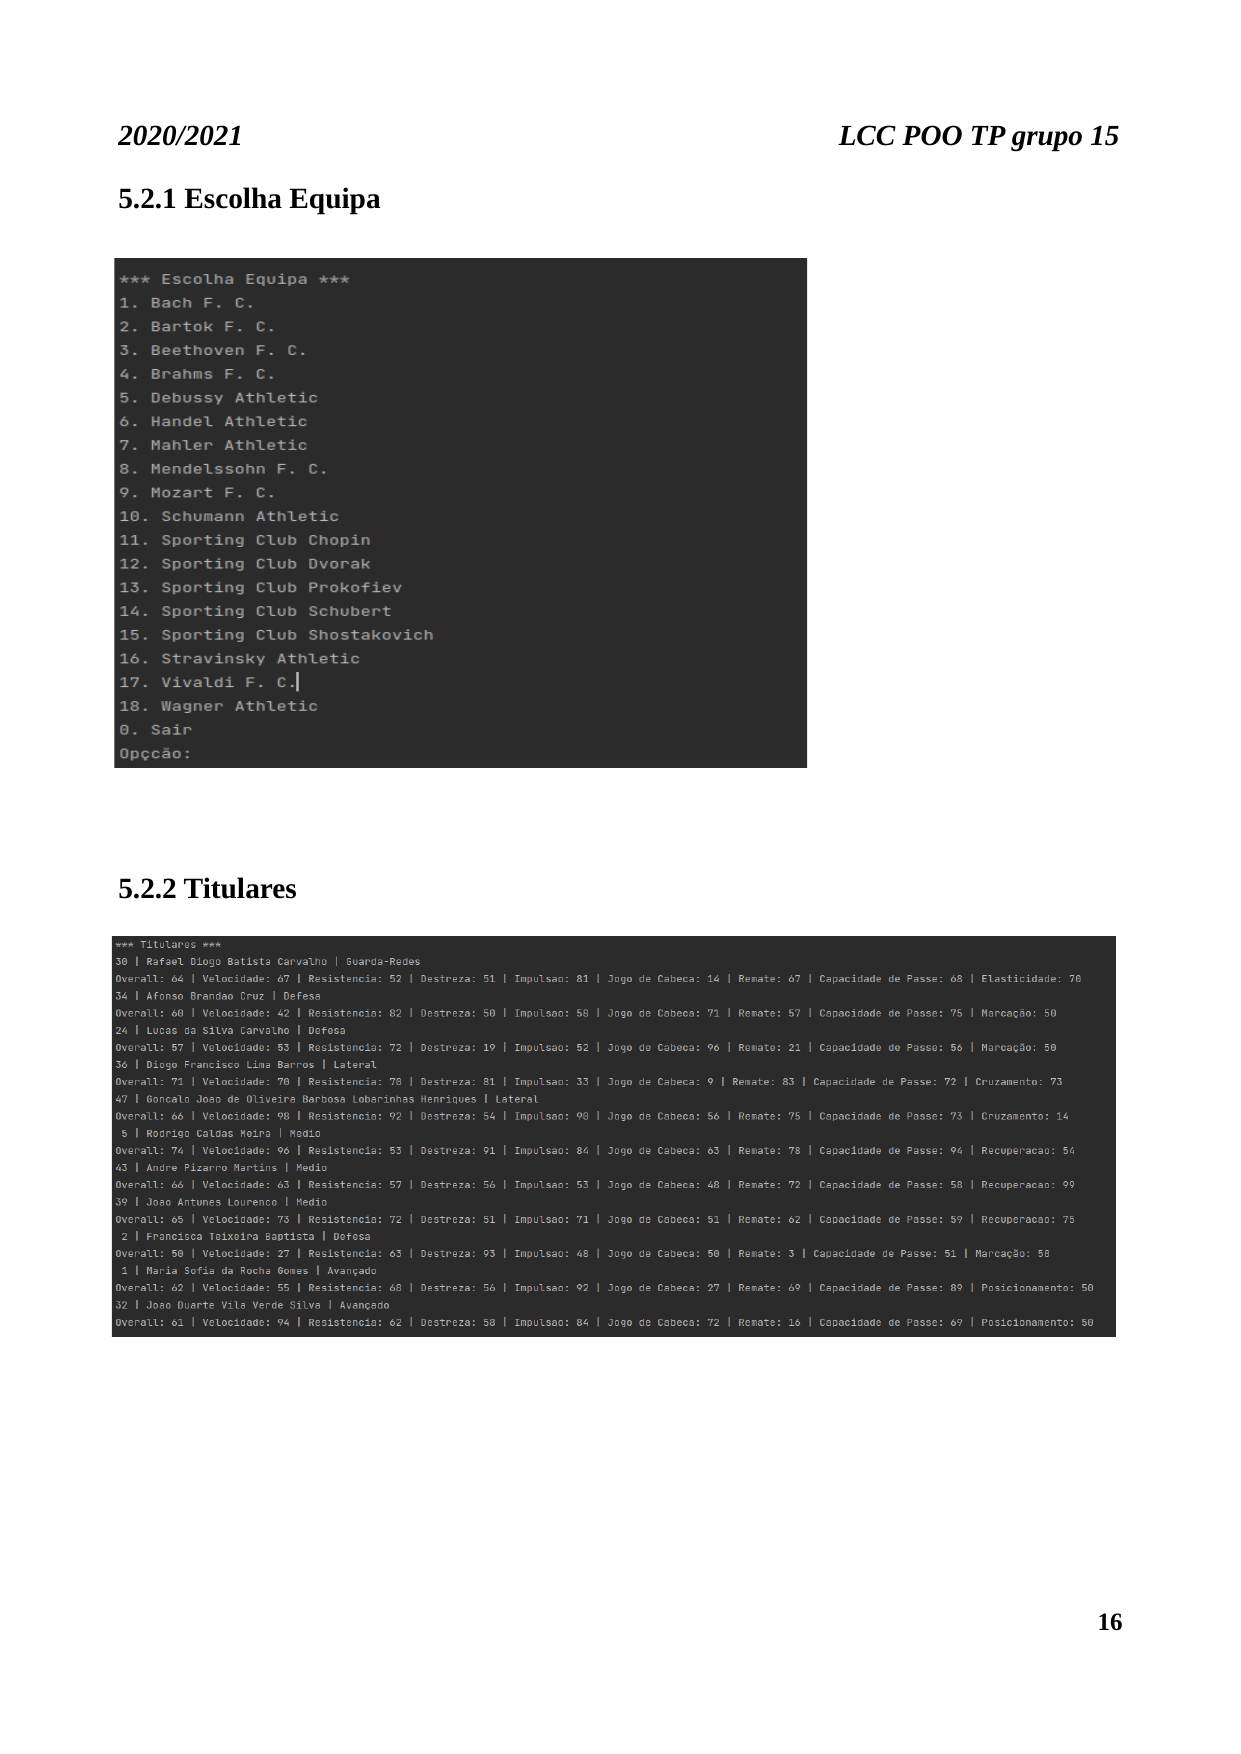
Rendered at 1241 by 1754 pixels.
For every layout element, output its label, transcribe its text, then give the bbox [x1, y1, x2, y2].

picture [111, 936, 1116, 1337]
picture [114, 258, 808, 768]
subtitle 5.2.1 Escolha Equipa [118, 181, 1122, 215]
subtitle 5.2.2 Titulares [118, 871, 1122, 904]
